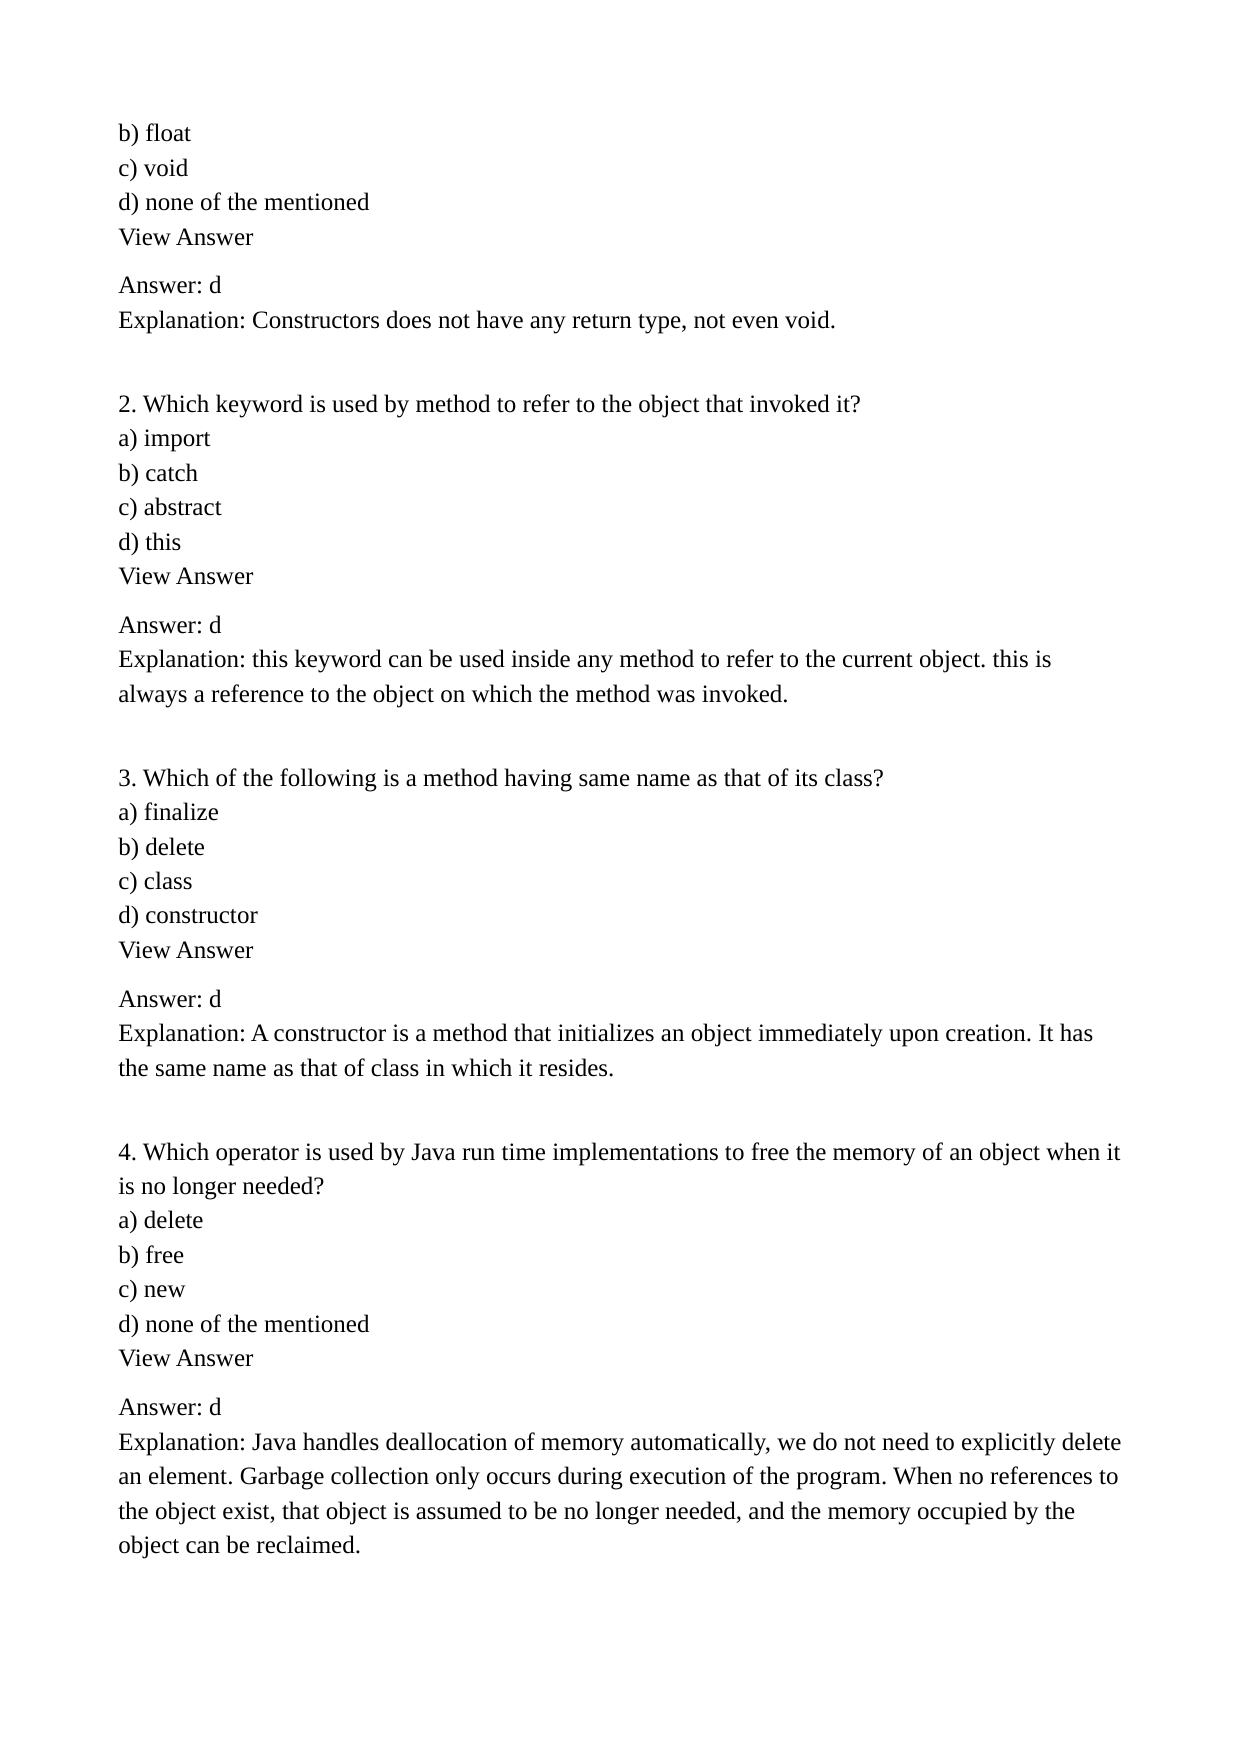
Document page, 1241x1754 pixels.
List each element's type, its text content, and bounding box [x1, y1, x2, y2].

text Answer: d Explanation: A constructor is a method that initializes an object immediately upon creation. It has the same name as that of class in which it resides. [118, 984, 1122, 1116]
text Answer: d Explanation: Java handles deallocation of memory automatically, we do not need to explicitly delete an element. Garbage collection only occurs during execution of the program. When no references to the object exist, that object is assumed to be no longer needed, and the memory occupied by the object can be reclaimed. [118, 1392, 1122, 1594]
text 3. Which of the following is a method having same name as that of its class? a) finalize b) delete c) class d) constructor View Answer [118, 763, 1122, 964]
text Answer: d Explanation: this keyword can be used inside any method to refer to the current object. this is always a reference to the object on which the method was invoked. [118, 610, 1122, 742]
text b) float c) void d) none of the mentioned View Answer [118, 118, 1122, 250]
text Answer: d Explanation: Constructors does not have any return type, not even void. [118, 271, 1122, 368]
text 2. Which keyword is used by method to refer to the object that invoked it? a) import b) catch c) abstract d) this View Answer [118, 389, 1122, 590]
text 4. Which operator is used by Java run time implementations to free the memory of an object when it is no longer needed? a) delete b) free c) new d) none of the mentioned View Answer [118, 1137, 1122, 1372]
